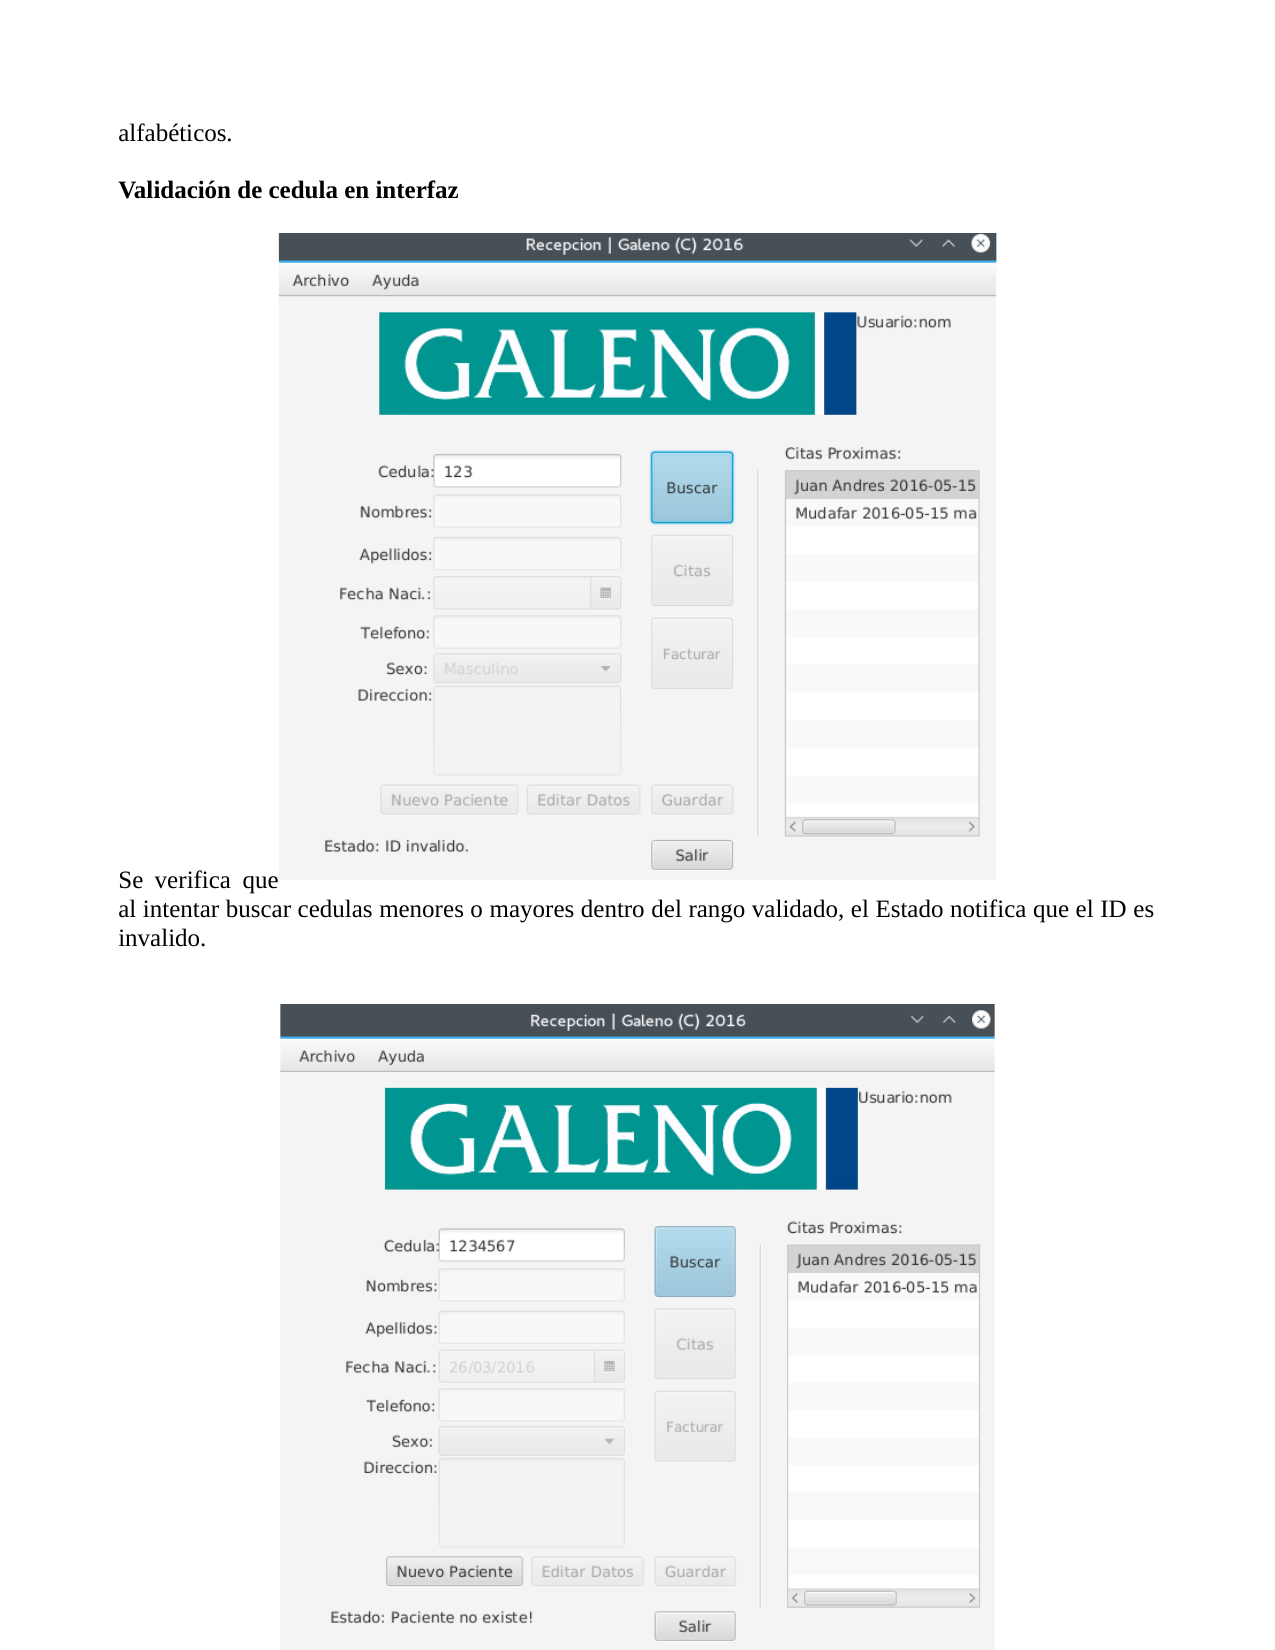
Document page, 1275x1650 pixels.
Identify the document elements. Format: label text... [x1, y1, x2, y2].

picture [280, 1004, 995, 1650]
text Se verifica que al intentar buscar cedulas menores o mayores dentro del rango validado, el Estado notifica que el ID es invalido. [118, 866, 1157, 952]
text alfabéticos. [118, 118, 1157, 147]
picture [278, 233, 997, 880]
text Validación de cedula en interfaz [118, 176, 1157, 204]
